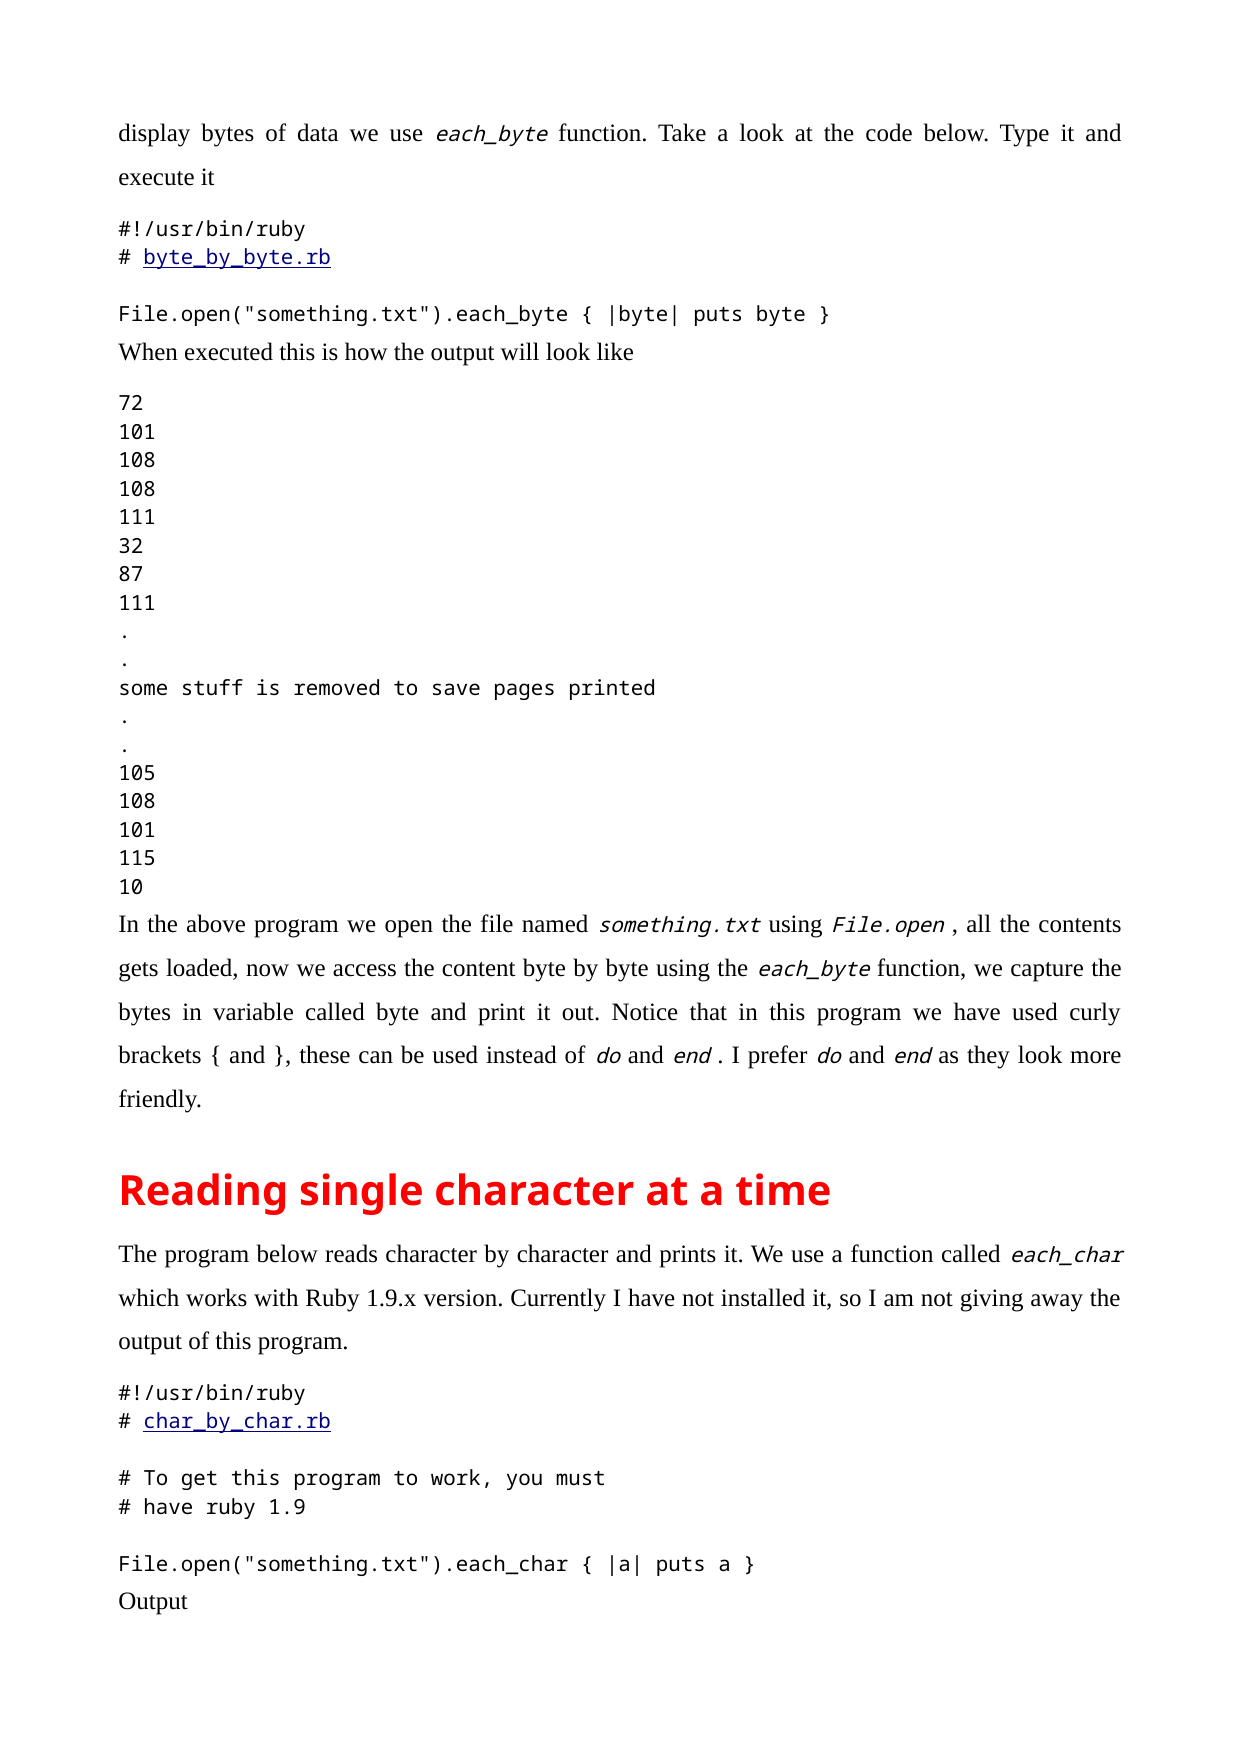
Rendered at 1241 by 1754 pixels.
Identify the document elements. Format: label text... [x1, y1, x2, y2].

text File.open("something.txt").each_byte { |byte| puts byte } [118, 299, 1122, 328]
text 10 [118, 872, 1122, 900]
text . [118, 616, 1122, 644]
text 32 [118, 531, 1122, 559]
text # To get this program to work, you must [118, 1463, 1122, 1492]
text 111 [118, 588, 1122, 616]
text display bytes of data we use each_byte function. Take a look at the code below. Type it and execute it [118, 118, 1122, 191]
subtitle Reading single character at a time [118, 1161, 1122, 1218]
text # byte_by_byte.rb [118, 242, 1122, 271]
text #!/usr/bin/ruby [118, 214, 1122, 242]
text . [118, 701, 1122, 730]
text # have ruby 1.9 [118, 1492, 1122, 1520]
text 101 [118, 417, 1122, 445]
text some stuff is removed to save pages printed [118, 673, 1122, 701]
text #!/usr/bin/ruby [118, 1378, 1122, 1406]
text Output [118, 1586, 1122, 1615]
text 111 [118, 502, 1122, 531]
text 105 [118, 758, 1122, 787]
text In the above program we open the file named something.txt using File.open , all the contents gets loaded, now we access the content byte by byte using the each_byte function, we capture the bytes in variable called byte and print it out. Notice that in this program we have used curly brackets { and }, these can be used instead of do and end . I prefer do and end as they look more friendly. [118, 909, 1122, 1113]
text 87 [118, 559, 1122, 588]
text 115 [118, 843, 1122, 872]
text . [118, 644, 1122, 673]
text . [118, 730, 1122, 758]
text When executed this is how the output will look like [118, 337, 1122, 365]
text 101 [118, 815, 1122, 843]
text File.open("something.txt").each_char { |a| puts a } [118, 1549, 1122, 1577]
text 108 [118, 445, 1122, 474]
text 72 [118, 388, 1122, 417]
text 108 [118, 787, 1122, 815]
text 108 [118, 474, 1122, 502]
text The program below reads character by character and prints it. We use a function called each_char which works with Ruby 1.9.x version. Currently I have not installed it, so I am not giving away the output of this program. [118, 1239, 1122, 1355]
text # char_by_char.rb [118, 1406, 1122, 1435]
